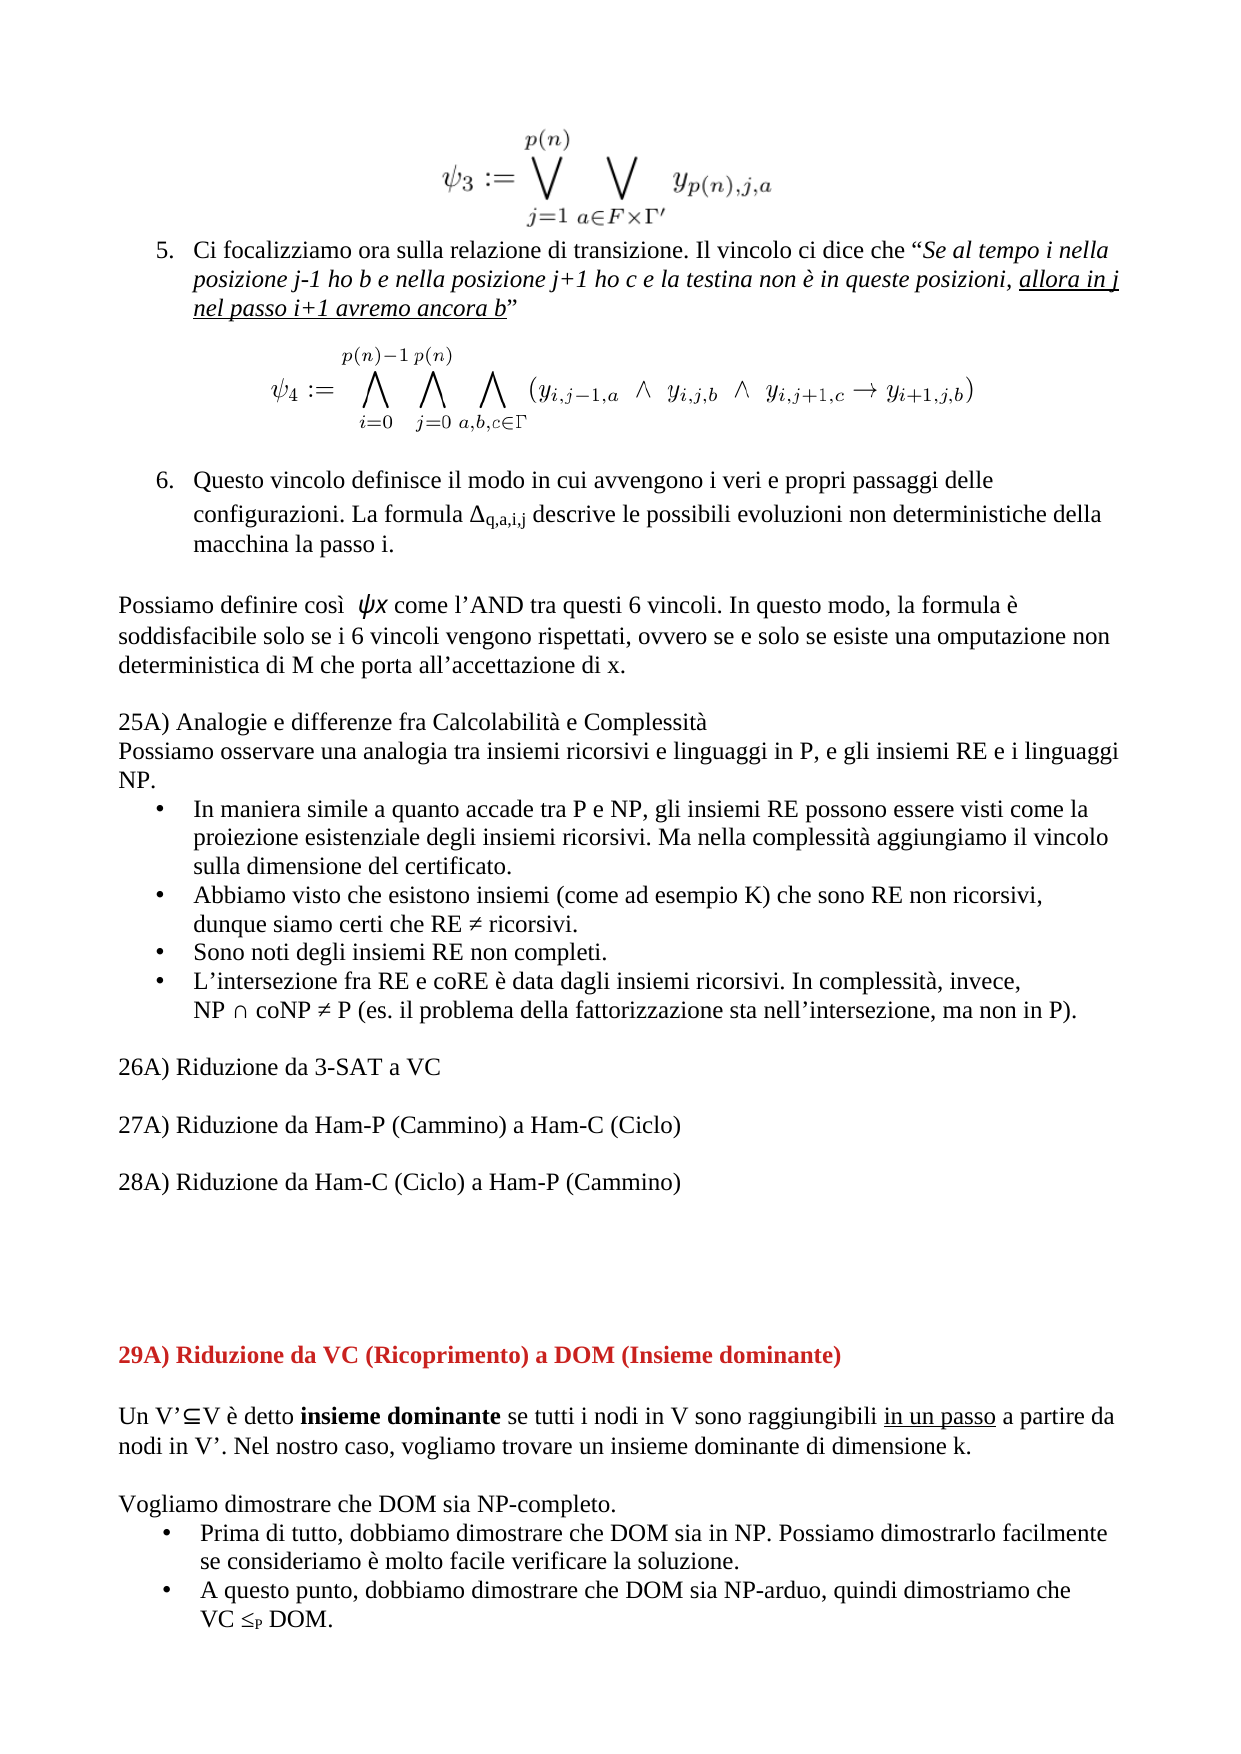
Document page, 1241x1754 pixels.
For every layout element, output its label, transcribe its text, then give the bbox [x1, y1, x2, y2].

list Sono noti degli insiemi RE non completi. [156, 937, 1122, 966]
list In maniera simile a quanto accade tra P e NP, gli insiemi RE possono essere visti come la proiezione esistenziale degli insiemi ricorsivi. Ma nella complessità aggiungiamo il vincolo sulla dimensione del certificato. [156, 794, 1122, 880]
text 26A) Riduzione da 3-SAT a VC [118, 1052, 1122, 1081]
text 28A) Riduzione da Ham-C (Ciclo) a Ham-P (Cammino) [118, 1167, 1122, 1196]
list Prima di tutto, dobbiamo dimostrare che DOM sia in NP. Possiamo dimostrarlo facilmente se consideriamo è molto facile verificare la soluzione. [162, 1518, 1122, 1575]
list Abbiamo visto che esistono insiemi (come ad esempio K) che sono RE non ricorsivi, dunque siamo certi che RE ≠ ricorsivi. [156, 880, 1122, 937]
list A questo punto, dobbiamo dimostrare che DOM sia NP-arduo, quindi dimostriamo che [162, 1575, 1122, 1604]
text Un V’⊆V è detto insieme dominante se tutti i nodi in V sono raggiungibili in un passo a partire da nodi in V’. Nel nostro caso, vogliamo trovare un insieme dominante di dimensione k. [118, 1397, 1122, 1460]
text 25A) Analogie e differenze fra Calcolabilità e Complessità [118, 707, 1122, 736]
list Ci focalizziamo ora sulla relazione di transizione. Il vincolo ci dice che “Se al tempo i nella posizione j-1 ho b e nella posizione j+1 ho c e la testina non è in queste posizioni, allora in j nel passo i+1 avremo ancora b” [156, 118, 1122, 322]
text Vogliamo dimostrare che DOM sia NP-completo. [118, 1489, 1122, 1518]
text 27A) Riduzione da Ham-P (Cammino) a Ham-C (Ciclo) [118, 1110, 1122, 1139]
picture [436, 126, 782, 236]
text Possiamo osservare una analogia tra insiemi ricorsivi e linguaggi in P, e gli insiemi RE e i linguaggi NP. [118, 736, 1122, 794]
text 29A) Riduzione da VC (Ricoprimento) a DOM (Insieme dominante) [118, 1340, 1122, 1369]
picture [266, 335, 974, 437]
text Possiamo definire così ψx come l’AND tra questi 6 vincoli. In questo modo, la formula è soddisfacibile solo se i 6 vincoli vengono rispettati, ovvero se e solo se esiste una omputazione non deterministica di M che porta all’accettazione di x. [118, 587, 1122, 679]
list Questo vincolo definisce il modo in cui avvengono i veri e propri passaggi delle configurazioni. La formula Δq,a,i,j descrive le possibili evoluzioni non deterministiche della macchina la passo i. [156, 465, 1122, 558]
list L’intersezione fra RE e coRE è data dagli insiemi ricorsivi. In complessità, invece, [156, 966, 1122, 995]
list VC ≤P DOM. [162, 1604, 1122, 1633]
list NP ∩ coNP ≠ P (es. il problema della fattorizzazione sta nell’intersezione, ma non in P). [156, 995, 1122, 1024]
